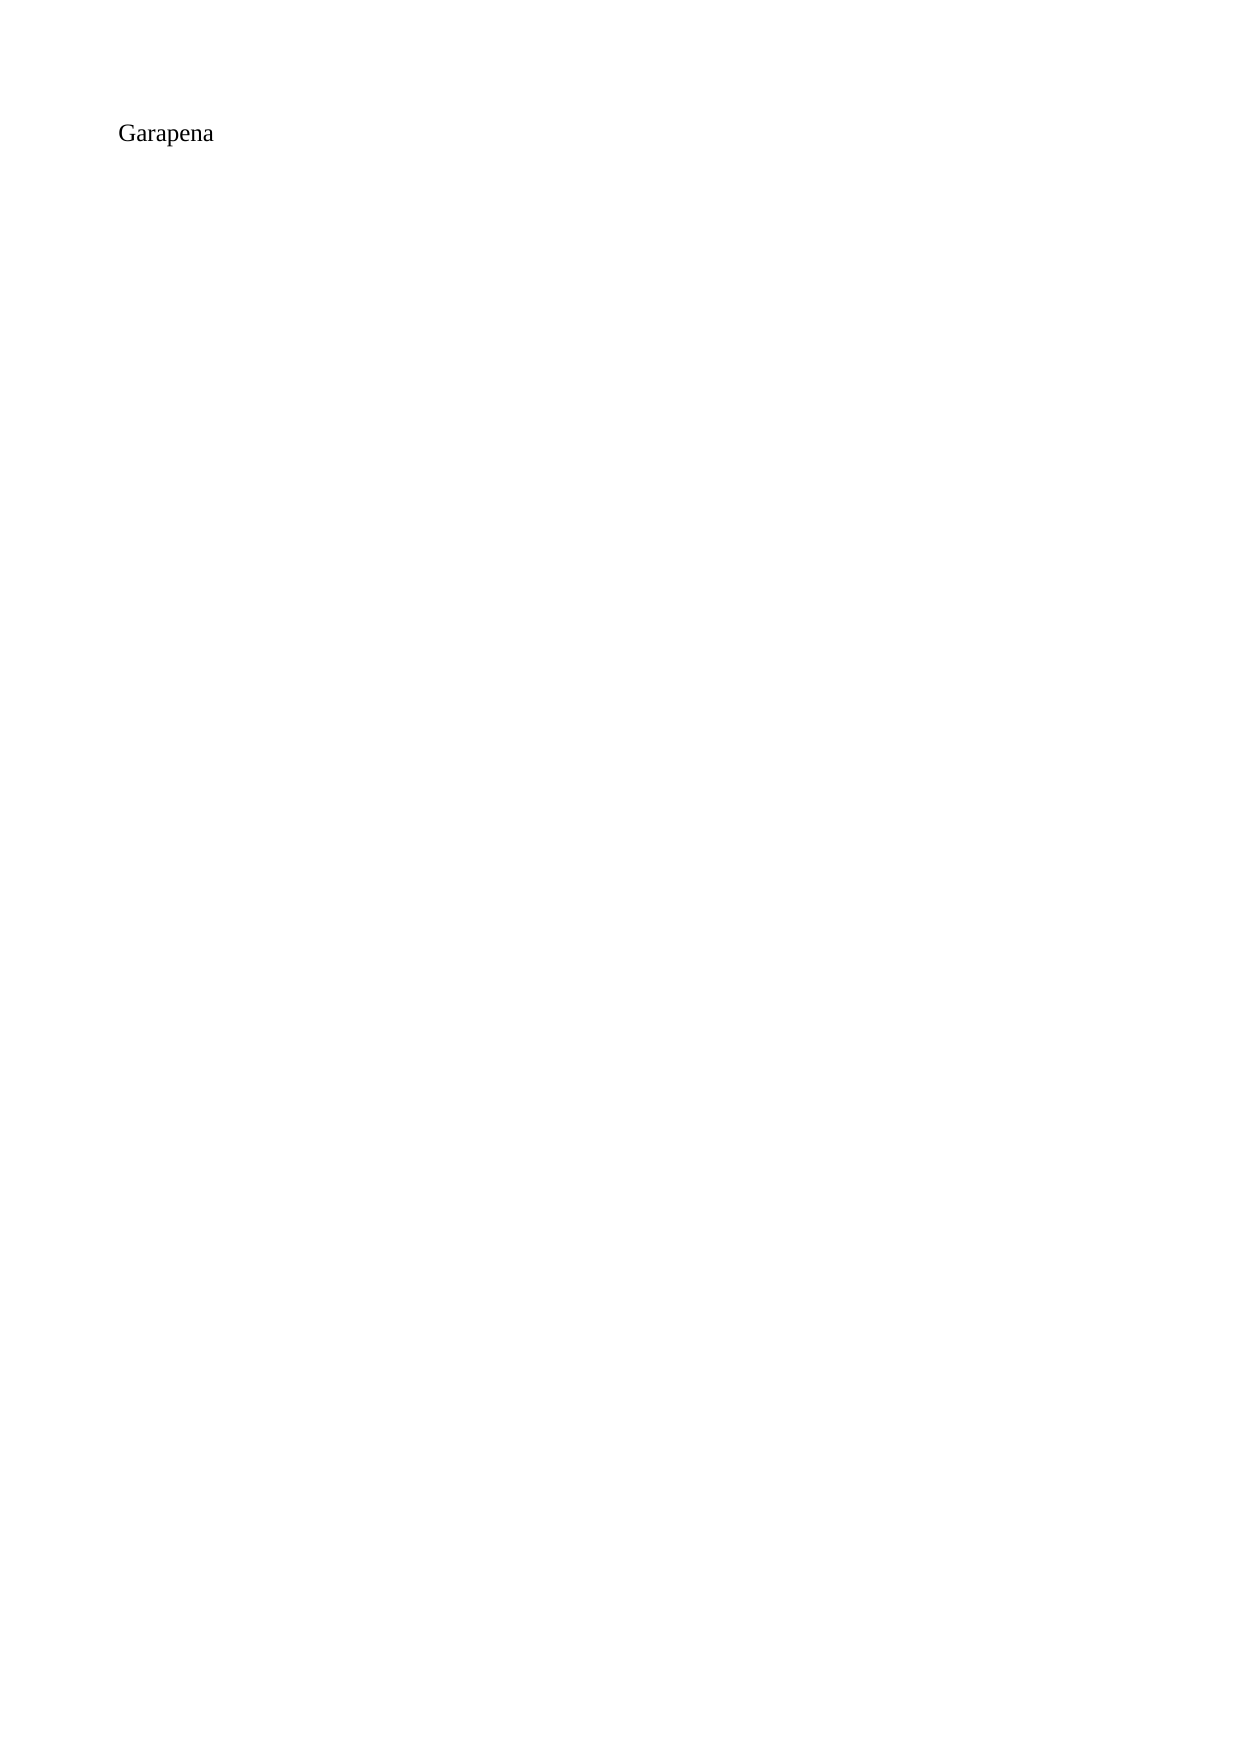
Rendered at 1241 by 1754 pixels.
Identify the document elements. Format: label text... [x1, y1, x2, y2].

text Garapena [118, 118, 1122, 147]
